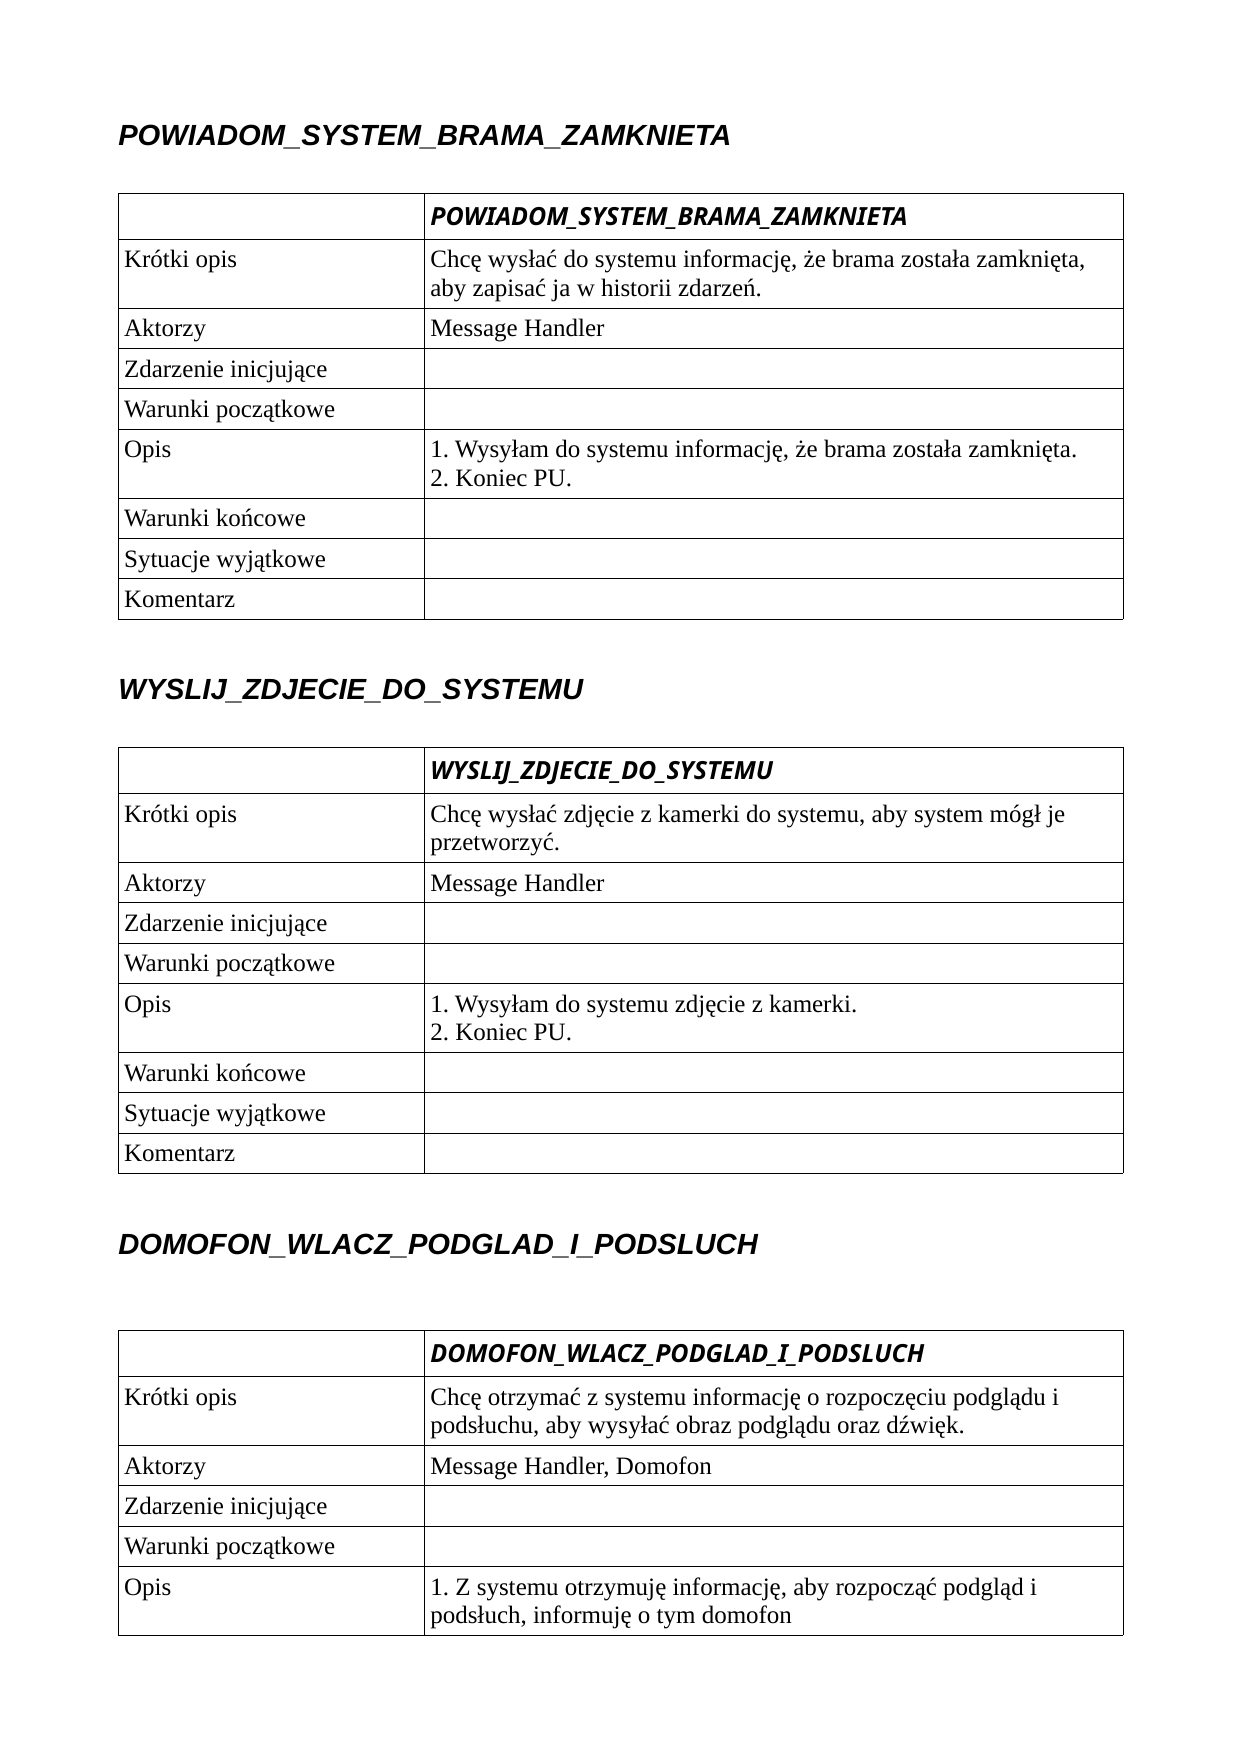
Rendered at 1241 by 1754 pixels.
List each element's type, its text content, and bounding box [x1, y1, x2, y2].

table_cell Chcę wysłać do systemu informację, że brama została zamknięta, aby zapisać ja w historii zdarzeń. [425, 240, 1123, 308]
table_cell Komentarz [119, 579, 424, 618]
table_cell Chcę wysłać zdjęcie z kamerki do systemu, aby system mógł je przetworzyć. [425, 794, 1123, 862]
table_cell [425, 1486, 1123, 1526]
table_cell [425, 1053, 1123, 1092]
table_header [119, 1331, 424, 1376]
table_cell [425, 944, 1123, 983]
table_cell Sytuacje wyjątkowe [119, 1093, 424, 1132]
table_cell Zdarzenie inicjujące [119, 903, 424, 942]
table_cell [425, 1093, 1123, 1132]
table_cell Warunki początkowe [119, 944, 424, 983]
table_cell Chcę otrzymać z systemu informację o rozpoczęciu podglądu i podsłuchu, aby wysyłać obraz podglądu oraz dźwięk. [425, 1377, 1123, 1445]
table_cell [425, 539, 1123, 578]
table_cell Krótki opis [119, 240, 424, 308]
table_cell Warunki końcowe [119, 499, 424, 538]
table_cell 1. Z systemu otrzymuję informację, aby rozpocząć podgląd i podsłuch, informuję o tym domofon [425, 1567, 1123, 1635]
table_cell 1. Wysyłam do systemu zdjęcie z kamerki. 2. Koniec PU. [425, 984, 1123, 1052]
table_cell Warunki początkowe [119, 389, 424, 428]
table_header POWIADOM_SYSTEM_BRAMA_ZAMKNIETA [425, 194, 1123, 238]
table_cell Sytuacje wyjątkowe [119, 539, 424, 578]
table_cell 1. Wysyłam do systemu informację, że brama została zamknięta. 2. Koniec PU. [425, 430, 1123, 498]
table_cell [425, 1134, 1123, 1173]
table_cell Message Handler [425, 309, 1123, 348]
table_cell [425, 349, 1123, 388]
table_cell [425, 1527, 1123, 1566]
table_cell Message Handler [425, 863, 1123, 902]
table_cell [425, 579, 1123, 618]
table_cell Opis [119, 1567, 424, 1635]
table_cell Aktorzy [119, 1446, 424, 1485]
table_cell [425, 903, 1123, 942]
table_cell Message Handler, Domofon [425, 1446, 1123, 1485]
table_header [119, 194, 424, 238]
table_cell [425, 499, 1123, 538]
table_header [119, 748, 424, 793]
table_cell Aktorzy [119, 309, 424, 348]
table_cell Opis [119, 984, 424, 1052]
table_cell [425, 389, 1123, 428]
table_cell Krótki opis [119, 794, 424, 862]
table_header WYSLIJ_ZDJECIE_DO_SYSTEMU [425, 748, 1123, 793]
table_cell Warunki początkowe [119, 1527, 424, 1566]
table_cell Zdarzenie inicjujące [119, 349, 424, 388]
table_cell Warunki końcowe [119, 1053, 424, 1092]
subtitle DOMOFON_WLACZ_PODGLAD_I_PODSLUCH [118, 1227, 1122, 1260]
subtitle WYSLIJ_ZDJECIE_DO_SYSTEMU [118, 672, 1122, 706]
table_cell Aktorzy [119, 863, 424, 902]
table_cell Komentarz [119, 1134, 424, 1173]
table_header DOMOFON_WLACZ_PODGLAD_I_PODSLUCH [425, 1331, 1123, 1376]
subtitle POWIADOM_SYSTEM_BRAMA_ZAMKNIETA [118, 118, 1122, 152]
table_cell Zdarzenie inicjujące [119, 1486, 424, 1526]
table_cell Opis [119, 430, 424, 498]
table_cell Krótki opis [119, 1377, 424, 1445]
